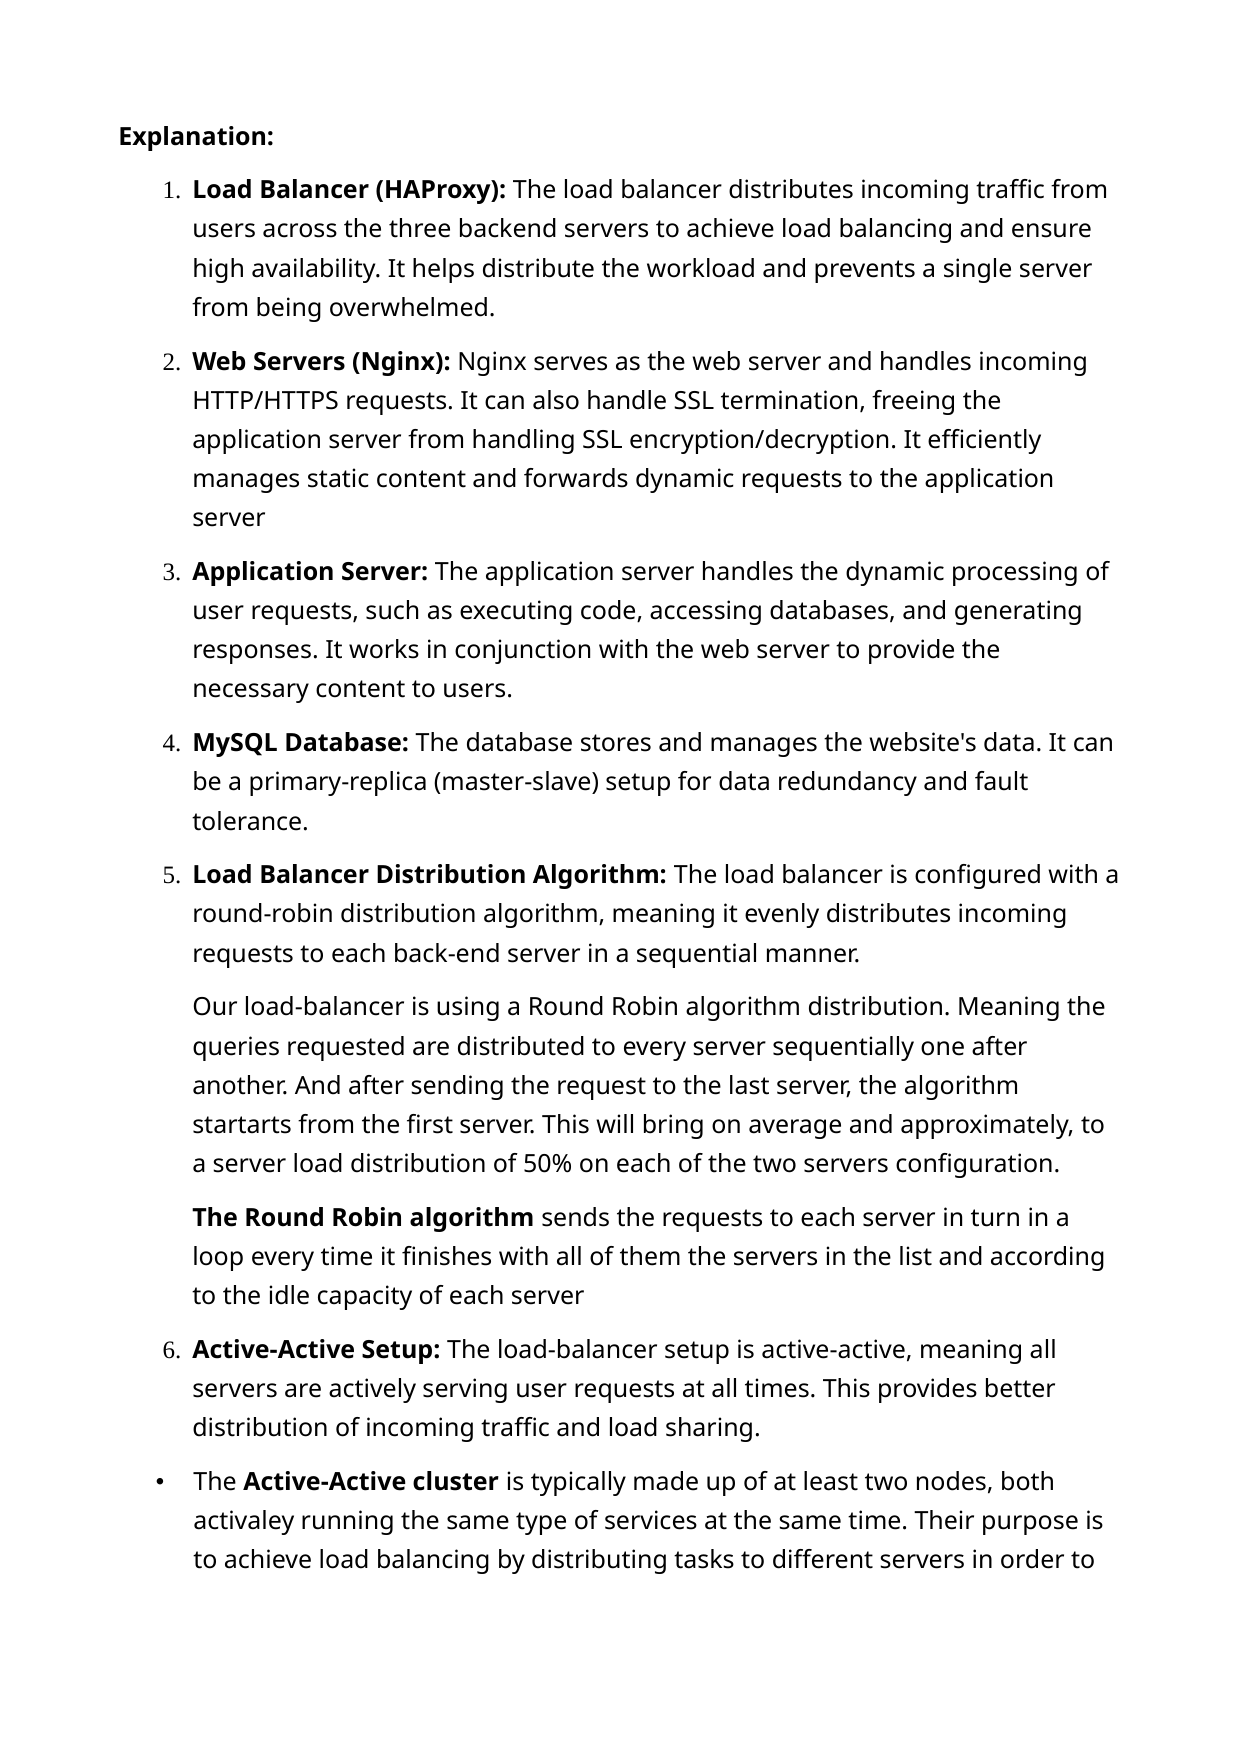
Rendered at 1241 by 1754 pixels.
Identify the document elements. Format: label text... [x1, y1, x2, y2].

list Web Servers (Nginx): Nginx serves as the web server and handles incoming HTTP/HTTPS requests. It can also handle SSL termination, freeing the application server from handling SSL encryption/decryption. It efficiently manages static content and forwards dynamic requests to the application server [162, 343, 1122, 534]
list The Active-Active cluster is typically made up of at least two nodes, both activaley running the same type of services at the same time. Their purpose is to achieve load balancing by distributing tasks to different servers in order to [156, 1463, 1122, 1576]
list Application Server: The application server handles the dynamic processing of user requests, such as executing code, accessing databases, and generating responses. It works in conjunction with the web server to provide the necessary content to users. [162, 553, 1122, 705]
list The Round Robin algorithm sends the requests to each server in turn in a loop every time it finishes with all of them the servers in the list and according to the idle capacity of each server [162, 1199, 1122, 1312]
list MySQL Database: The database stores and manages the website's data. It can be a primary-replica (master-slave) setup for data redundancy and fault tolerance. [162, 725, 1122, 837]
text Explanation: [118, 118, 1122, 152]
list Load Balancer (HAProxy): The load balancer distributes incoming traffic from users across the three backend servers to achieve load balancing and ensure high availability. It helps distribute the workload and prevents a single server from being overwhelmed. [162, 172, 1122, 323]
list Our load-balancer is using a Round Robin algorithm distribution. Meaning the queries requested are distributed to every server sequentially one after another. And after sending the request to the last server, the algorithm startarts from the first server. This will bring on average and approximately, to a server load distribution of 50% on each of the two servers configuration. [162, 989, 1122, 1180]
list Active-Active Setup: The load-balancer setup is active-active, meaning all servers are actively serving user requests at all times. This provides better distribution of incoming traffic and load sharing. [162, 1331, 1122, 1444]
list Load Balancer Distribution Algorithm: The load balancer is configured with a round-robin distribution algorithm, meaning it evenly distributes incoming requests to each back-end server in a sequential manner. [162, 857, 1122, 969]
